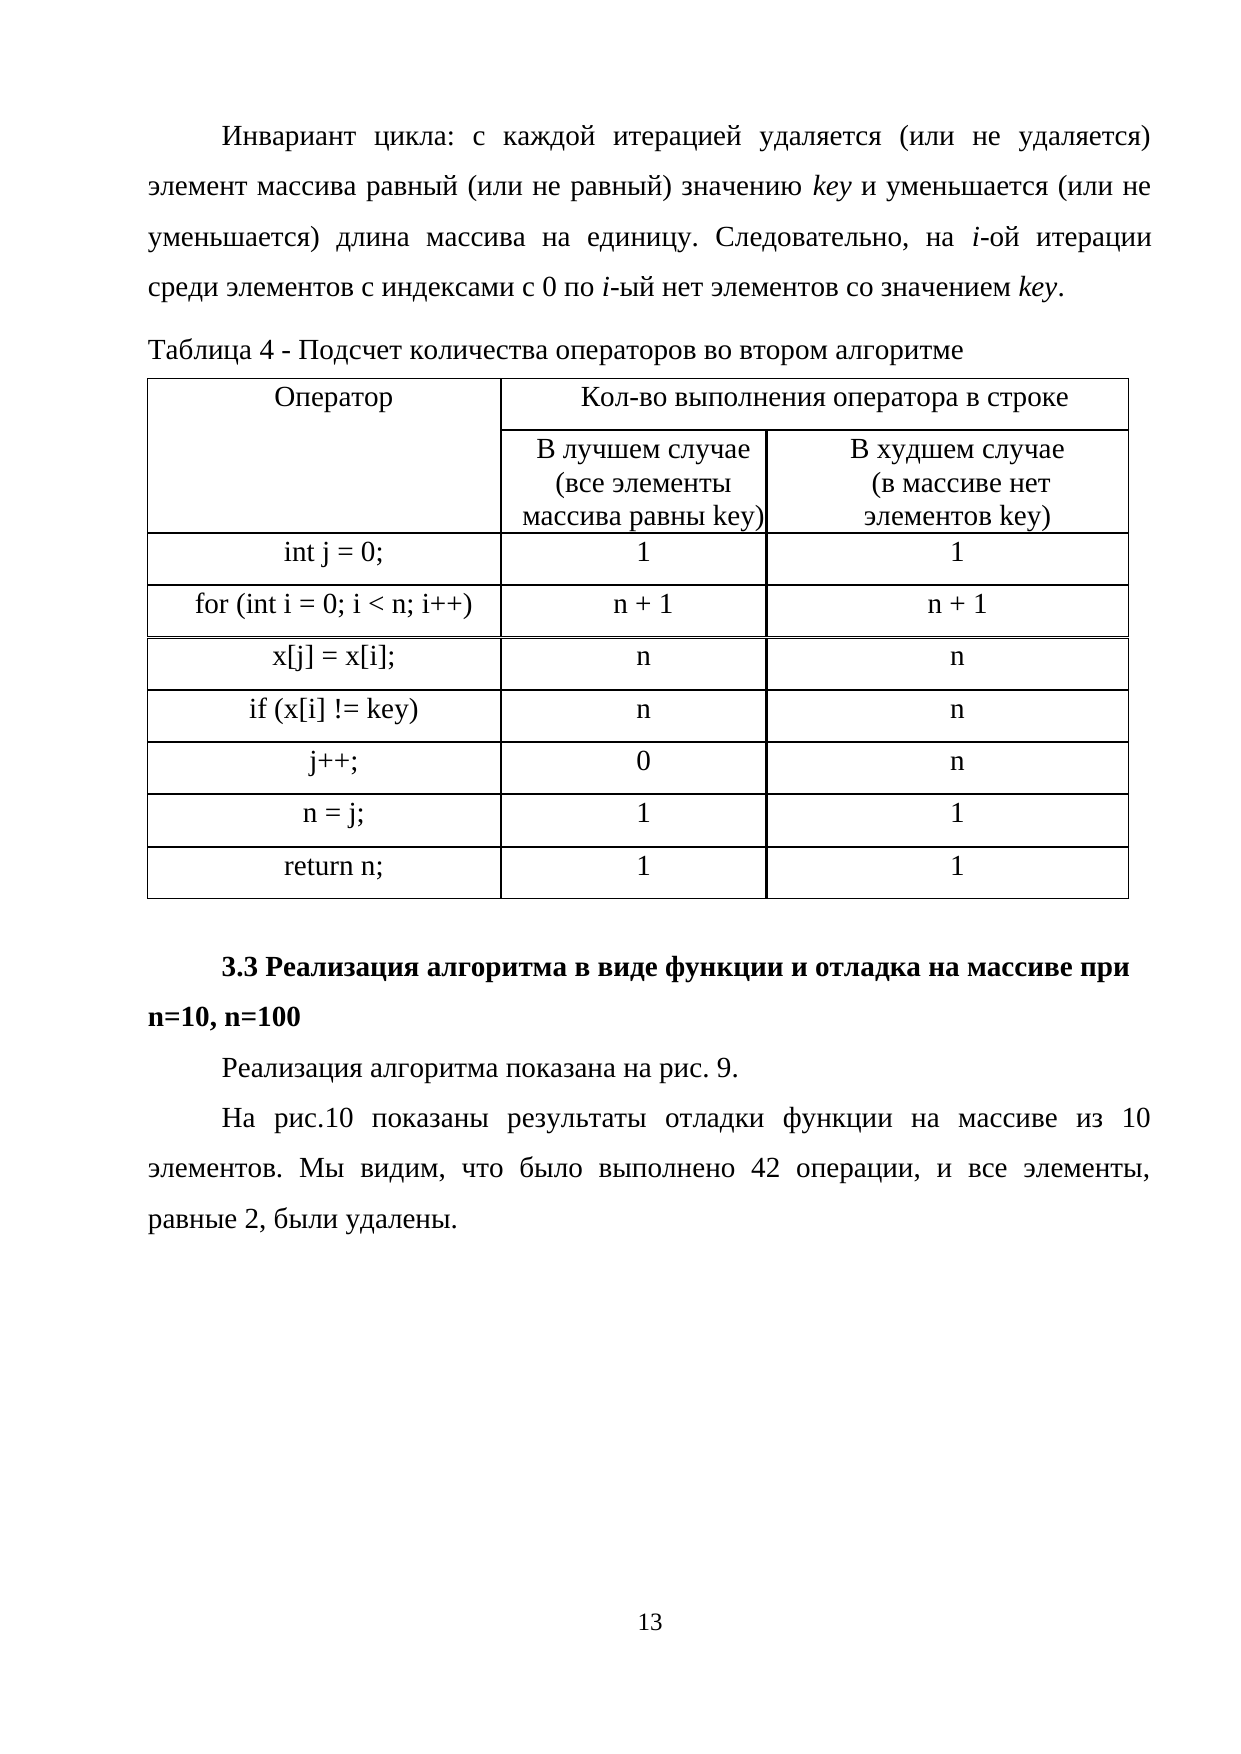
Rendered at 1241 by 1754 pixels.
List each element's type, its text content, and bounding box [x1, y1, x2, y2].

text Инвариант цикла: с каждой итерацией удаляется (или не удаляется) элемент массива равный (или не равный) значению key и уменьшается (или не уменьшается) длина массива на единицу. Следовательно, на i-ой итерации среди элементов с индексами с 0 по i-ый нет элементов со значением key. [148, 118, 1152, 303]
table_cell 1 [768, 795, 1128, 846]
table_cell В лучшем случае (все элементы массива равны key) [502, 431, 765, 532]
text 3.3 Реализация алгоритма в виде функции и отладка на массиве при n=10, n=100 [148, 949, 1152, 1033]
table_cell 1 [502, 795, 765, 846]
table_cell 0 [502, 743, 765, 793]
table_cell 1 [768, 534, 1128, 584]
table_cell В худшем случае (в массиве нет элементов key) [768, 431, 1128, 532]
table_cell n [768, 639, 1128, 689]
table_cell n + 1 [502, 586, 765, 636]
table_cell j++; [148, 743, 500, 793]
table_cell n [502, 691, 765, 741]
text На рис.10 показаны результаты отладки функции на массиве из 10 элементов. Мы видим, что было выполнено 42 операции, и все элементы, равные 2, были удалены. [148, 1100, 1152, 1234]
table_cell n [768, 691, 1128, 741]
table_cell return n; [148, 848, 500, 898]
table_cell int j = 0; [148, 534, 500, 584]
table_cell 1 [502, 534, 765, 584]
table_cell n [768, 743, 1128, 793]
table_header Кол-во выполнения оператора в строке [502, 379, 1128, 429]
table_cell x[j] = x[i]; [148, 639, 500, 689]
text Реализация алгоритма показана на рис. 9. [148, 1050, 1152, 1083]
table_cell 1 [768, 848, 1128, 898]
table_cell for (int i = 0; i < n; i++) [148, 586, 500, 636]
table_cell n + 1 [768, 586, 1128, 636]
table_cell n [502, 639, 765, 689]
text Таблица 4 - Подсчет количества операторов во втором алгоритме [148, 332, 1152, 365]
table_cell n = j; [148, 795, 500, 846]
table_cell if (x[i] != key) [148, 691, 500, 741]
table_header Оператор [148, 379, 500, 532]
table_cell 1 [502, 848, 765, 898]
